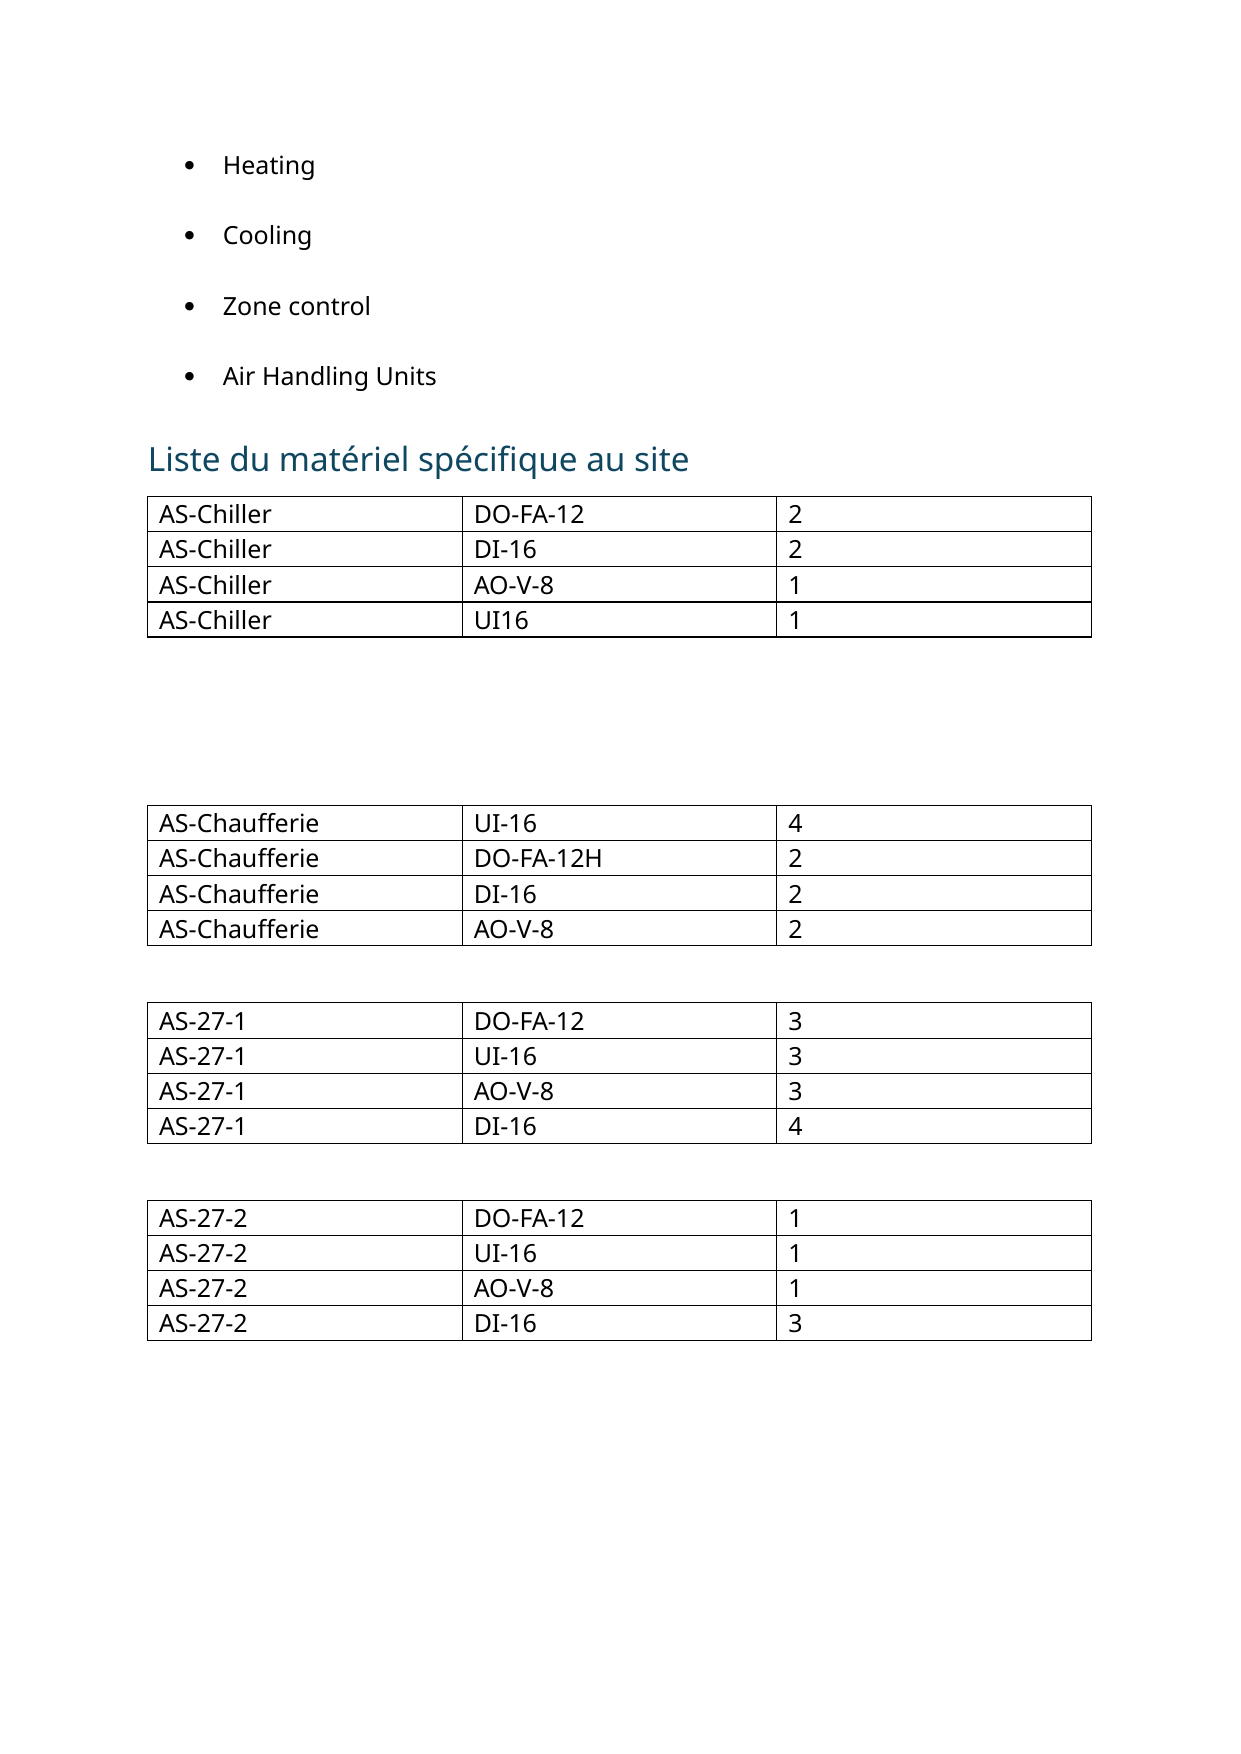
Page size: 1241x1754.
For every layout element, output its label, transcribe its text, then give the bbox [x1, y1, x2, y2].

table_cell UI16 [463, 603, 776, 636]
table_cell AS-Chiller [148, 567, 462, 601]
table_cell AS-27-1 [148, 1039, 462, 1072]
list Cooling [185, 218, 1093, 252]
table_cell 3 [777, 1306, 1091, 1340]
list Air Handling Units [185, 359, 1093, 393]
table_cell 1 [777, 567, 1091, 601]
table_header AS-27-1 [148, 1003, 462, 1037]
table_header AS-Chiller [148, 497, 462, 531]
table_cell DI-16 [463, 1109, 776, 1143]
table_header UI-16 [463, 806, 776, 840]
table_header AS-27-2 [148, 1201, 462, 1235]
table_cell UI-16 [463, 1236, 776, 1270]
table_cell AS-27-1 [148, 1109, 462, 1143]
table_cell 3 [777, 1074, 1091, 1108]
table_cell AO-V-8 [463, 567, 776, 601]
table_cell AO-V-8 [463, 1074, 776, 1108]
table_cell 2 [777, 911, 1091, 945]
table_cell 2 [777, 532, 1091, 566]
table_cell DI-16 [463, 876, 776, 910]
subtitle Liste du matériel spécifique au site [148, 436, 1093, 481]
table_cell DI-16 [463, 532, 776, 566]
table_header 3 [777, 1003, 1091, 1037]
table_cell AS-Chiller [148, 603, 462, 636]
table_cell AO-V-8 [463, 1271, 776, 1305]
list Heating [185, 148, 1093, 182]
list Zone control [185, 288, 1093, 322]
table_header 2 [777, 497, 1091, 531]
table_cell AO-V-8 [463, 911, 776, 945]
table_cell AS-27-1 [148, 1074, 462, 1108]
table_header 4 [777, 806, 1091, 840]
table_cell DI-16 [463, 1306, 776, 1340]
table_cell UI-16 [463, 1039, 776, 1072]
table_cell AS-Chaufferie [148, 841, 462, 875]
table_cell AS-27-2 [148, 1236, 462, 1270]
table_cell 2 [777, 876, 1091, 910]
table_cell AS-Chiller [148, 532, 462, 566]
table_header DO-FA-12 [463, 1003, 776, 1037]
table_cell 1 [777, 603, 1091, 636]
table_cell AS-27-2 [148, 1306, 462, 1340]
table_header AS-Chaufferie [148, 806, 462, 840]
table_cell DO-FA-12H [463, 841, 776, 875]
table_cell AS-Chaufferie [148, 876, 462, 910]
table_cell AS-27-2 [148, 1271, 462, 1305]
table_cell 4 [777, 1109, 1091, 1143]
table_header DO-FA-12 [463, 1201, 776, 1235]
table_cell 2 [777, 841, 1091, 875]
table_cell 1 [777, 1236, 1091, 1270]
table_cell 3 [777, 1039, 1091, 1072]
table_header 1 [777, 1201, 1091, 1235]
table_cell AS-Chaufferie [148, 911, 462, 945]
table_header DO-FA-12 [463, 497, 776, 531]
table_cell 1 [777, 1271, 1091, 1305]
